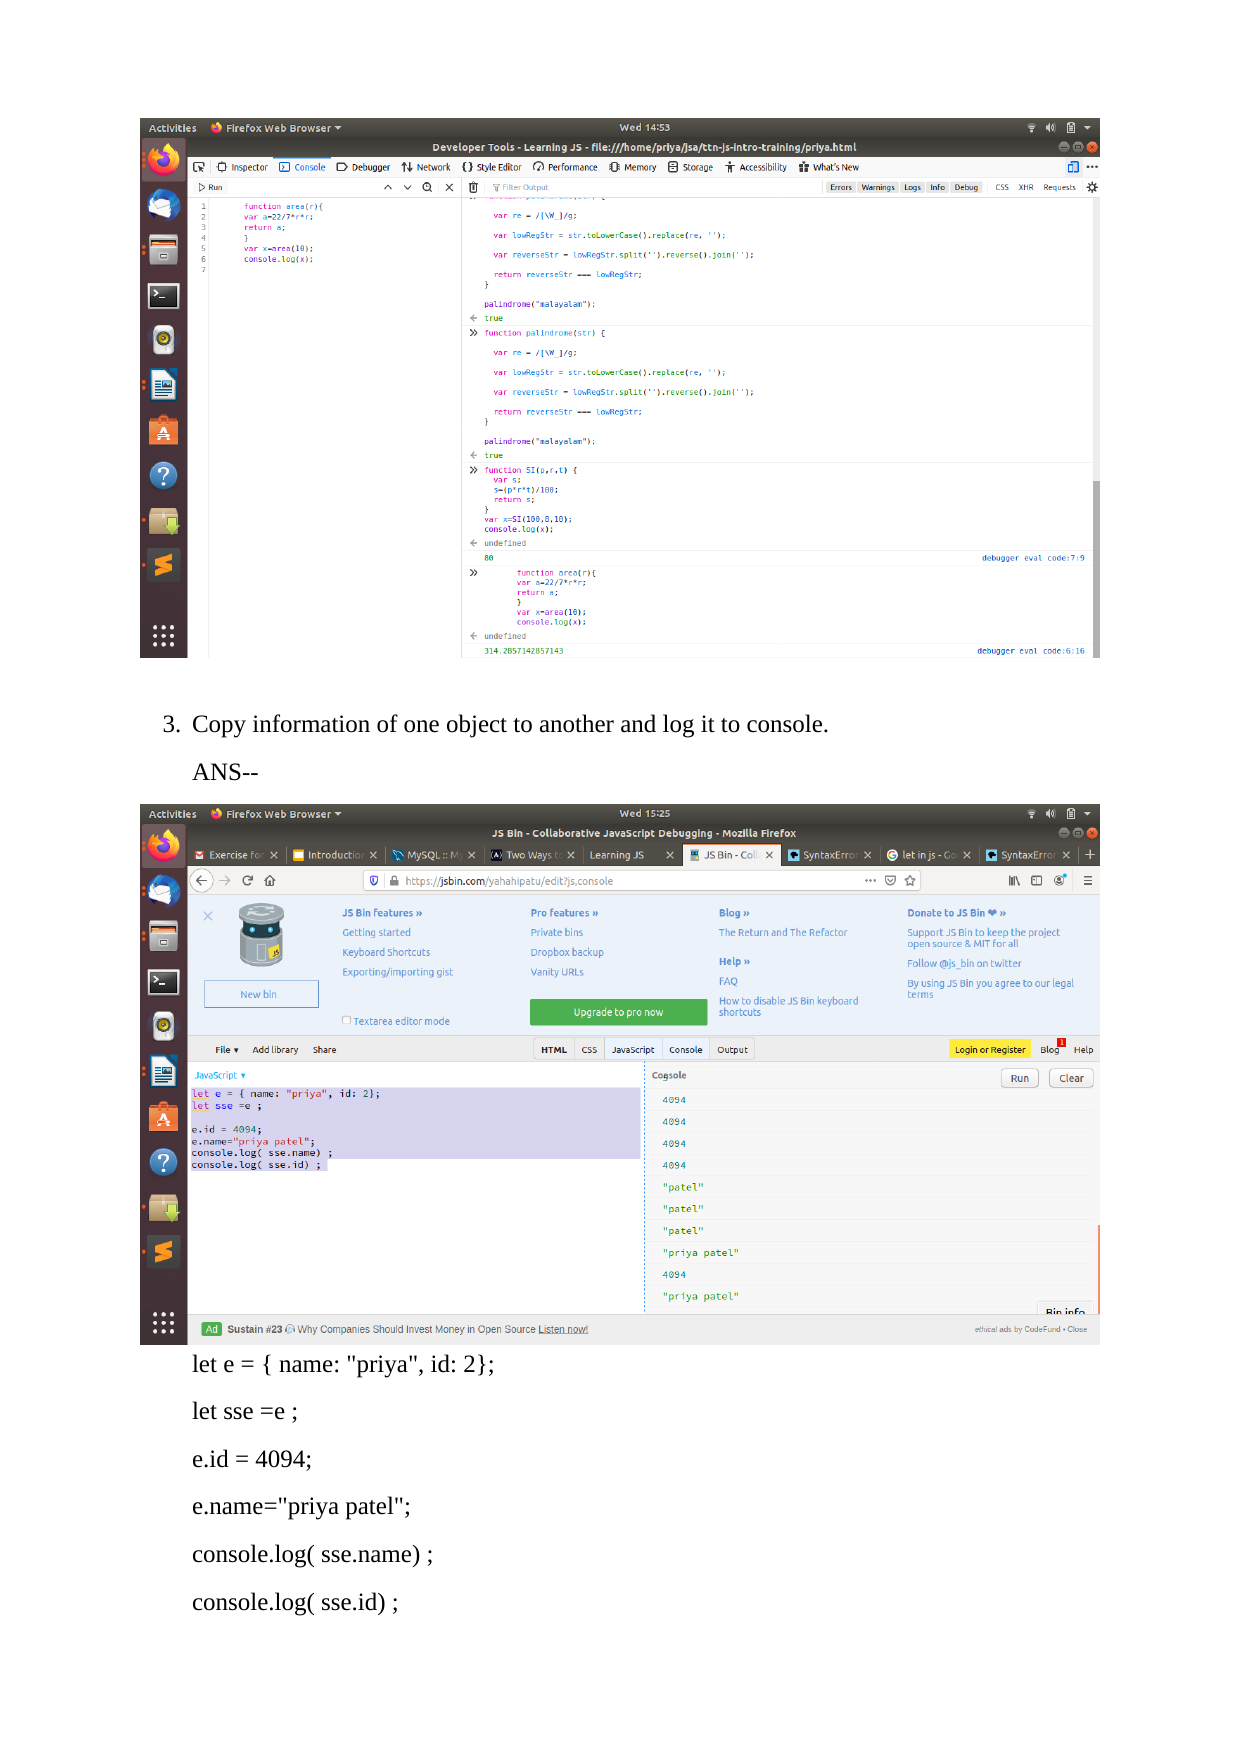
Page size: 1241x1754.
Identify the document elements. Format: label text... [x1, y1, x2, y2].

list Copy information of one object to another and log it to console. [162, 709, 1122, 738]
picture [140, 804, 1100, 1345]
picture [140, 118, 1100, 658]
list e.id = 4094; [162, 1444, 1122, 1473]
list console.log( sse.id) ; [162, 1587, 1122, 1615]
list let e = { name: "priya", id: 2}; [162, 805, 1122, 1377]
list e.name="priya patel"; [162, 1491, 1122, 1520]
list console.log( sse.name) ; [162, 1539, 1122, 1568]
list let sse =e ; [162, 1396, 1122, 1425]
list ANS-- [162, 757, 1122, 786]
